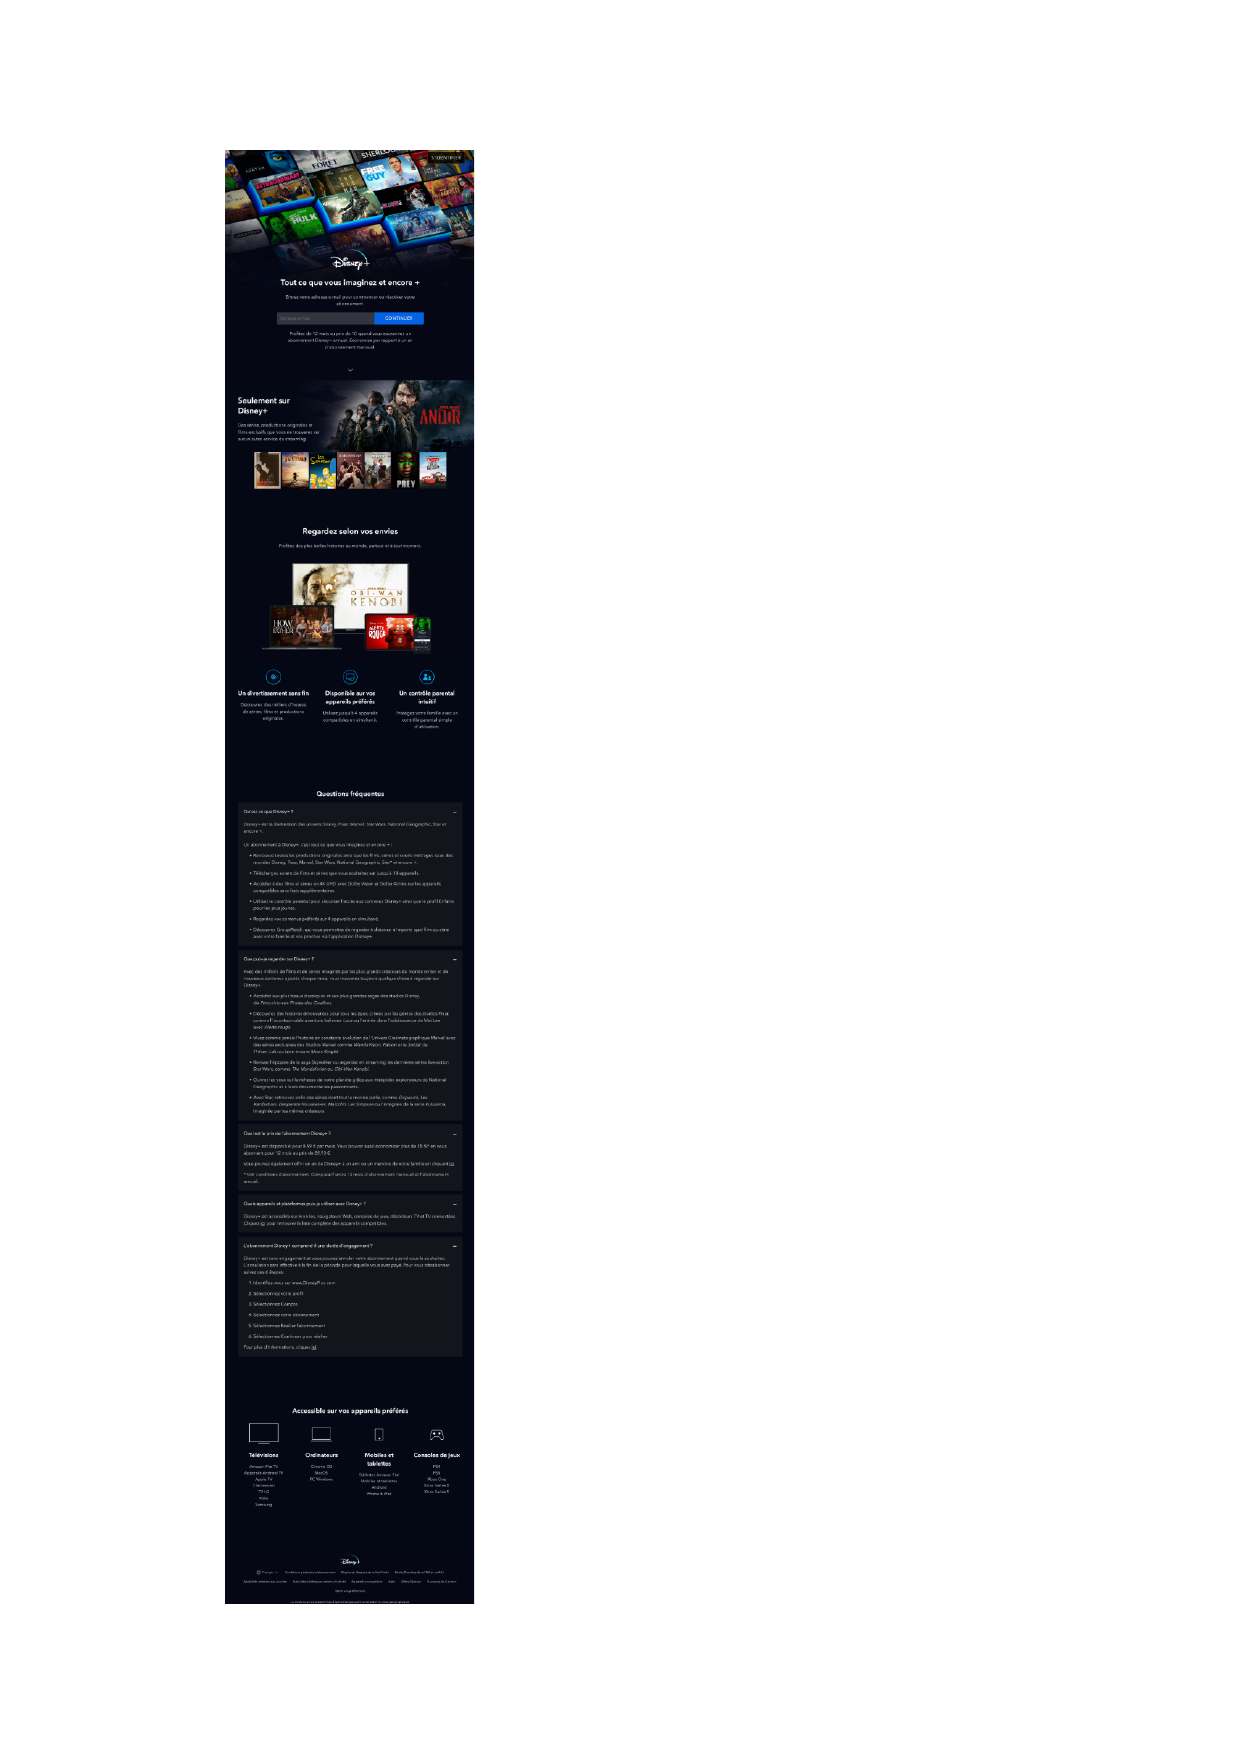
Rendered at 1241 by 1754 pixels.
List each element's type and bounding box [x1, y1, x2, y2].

picture [225, 150, 475, 1604]
